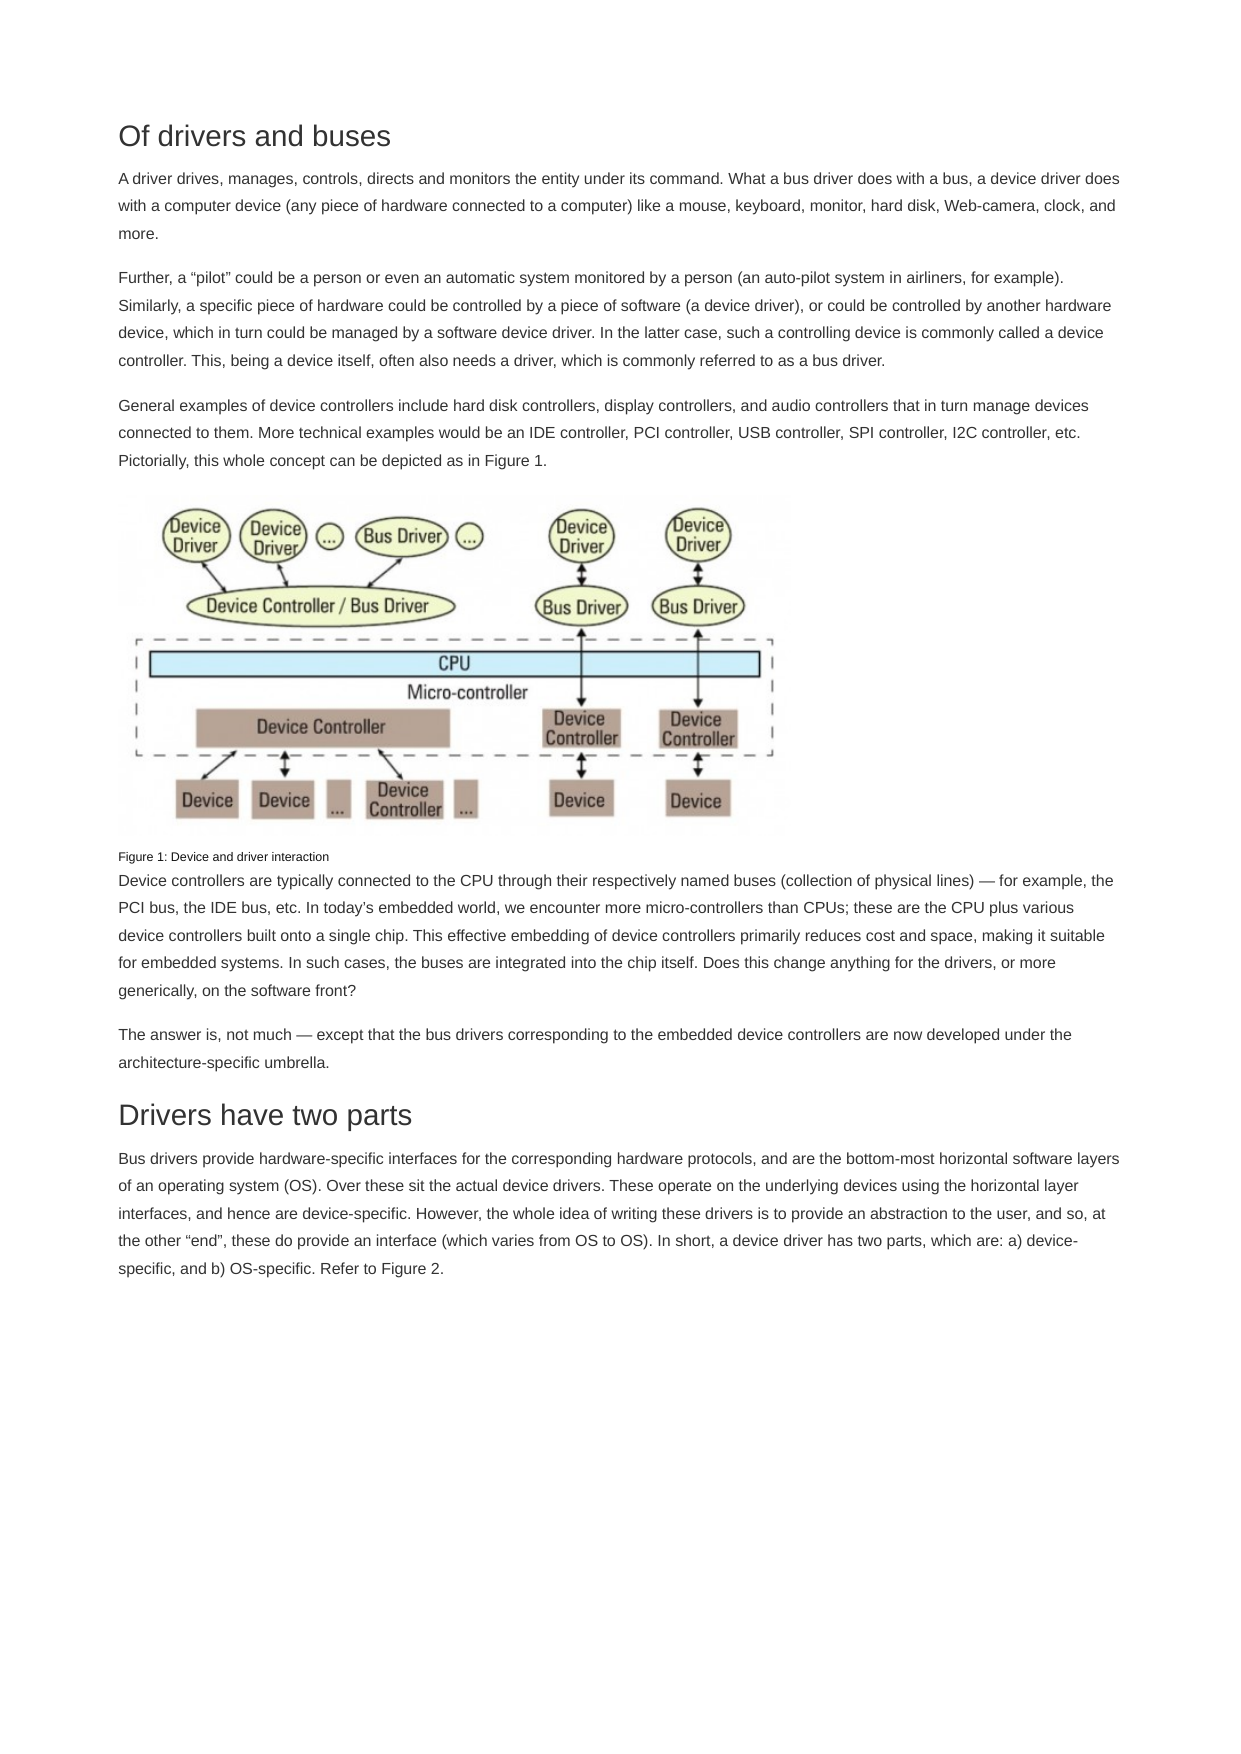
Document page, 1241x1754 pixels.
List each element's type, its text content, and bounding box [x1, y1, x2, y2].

text The answer is, not much — except that the bus drivers corresponding to the embedded device controllers are now developed under the architecture-specific umbrella. [118, 1026, 1122, 1072]
subtitle Of drivers and buses [118, 118, 1122, 152]
text Figure 1: Device and driver interaction [118, 850, 1122, 864]
text Bus drivers provide hardware-specific interfaces for the corresponding hardware protocols, and are the bottom-most horizontal software layers of an operating system (OS). Over these sit the actual device drivers. These operate on the underlying devices using the horizontal layer interfaces, and hence are device-specific. However, the whole idea of writing these drivers is to provide an abstraction to the user, and so, at the other “end”, these do provide an interface (which varies from OS to OS). In short, a device driver has two parts, which are: a) device-specific, and b) OS-specific. Refer to Figure 2. [118, 1149, 1122, 1277]
picture [118, 495, 791, 836]
subtitle Drivers have two parts [118, 1098, 1122, 1132]
text Device controllers are typically connected to the CPU through their respectively named buses (collection of physical lines) — for example, the PCI bus, the IDE bus, etc. In today’s embedded world, we encounter more micro-controllers than CPUs; these are the CPU plus various device controllers built onto a single chip. This effective embedding of device controllers primarily reduces cost and space, making it suitable for embedded systems. In such cases, the buses are integrated into the chip itself. Does this change anything for the drivers, or more generically, on the software front? [118, 871, 1122, 999]
text General examples of device controllers include hard disk controllers, display controllers, and audio controllers that in turn manage devices connected to them. More technical examples would be an IDE controller, PCI controller, USB controller, SPI controller, I2C controller, etc. Pictorially, this whole concept can be depicted as in Figure 1. [118, 396, 1122, 469]
text Further, a “pilot” could be a person or even an automatic system monitored by a person (an auto-pilot system in airliners, for example). Similarly, a specific piece of hardware could be controlled by a piece of software (a device driver), or could be controlled by another hardware device, which in turn could be managed by a software device driver. In the latter case, such a controlling device is commonly called a device controller. This, being a device itself, often also needs a driver, which is commonly referred to as a bus driver. [118, 269, 1122, 370]
text A driver drives, manages, controls, directs and monitors the entity under its command. What a bus driver does with a bus, a device driver does with a computer device (any piece of hardware connected to a computer) like a mouse, keyboard, monitor, hard disk, Web-camera, clock, and more. [118, 169, 1122, 243]
